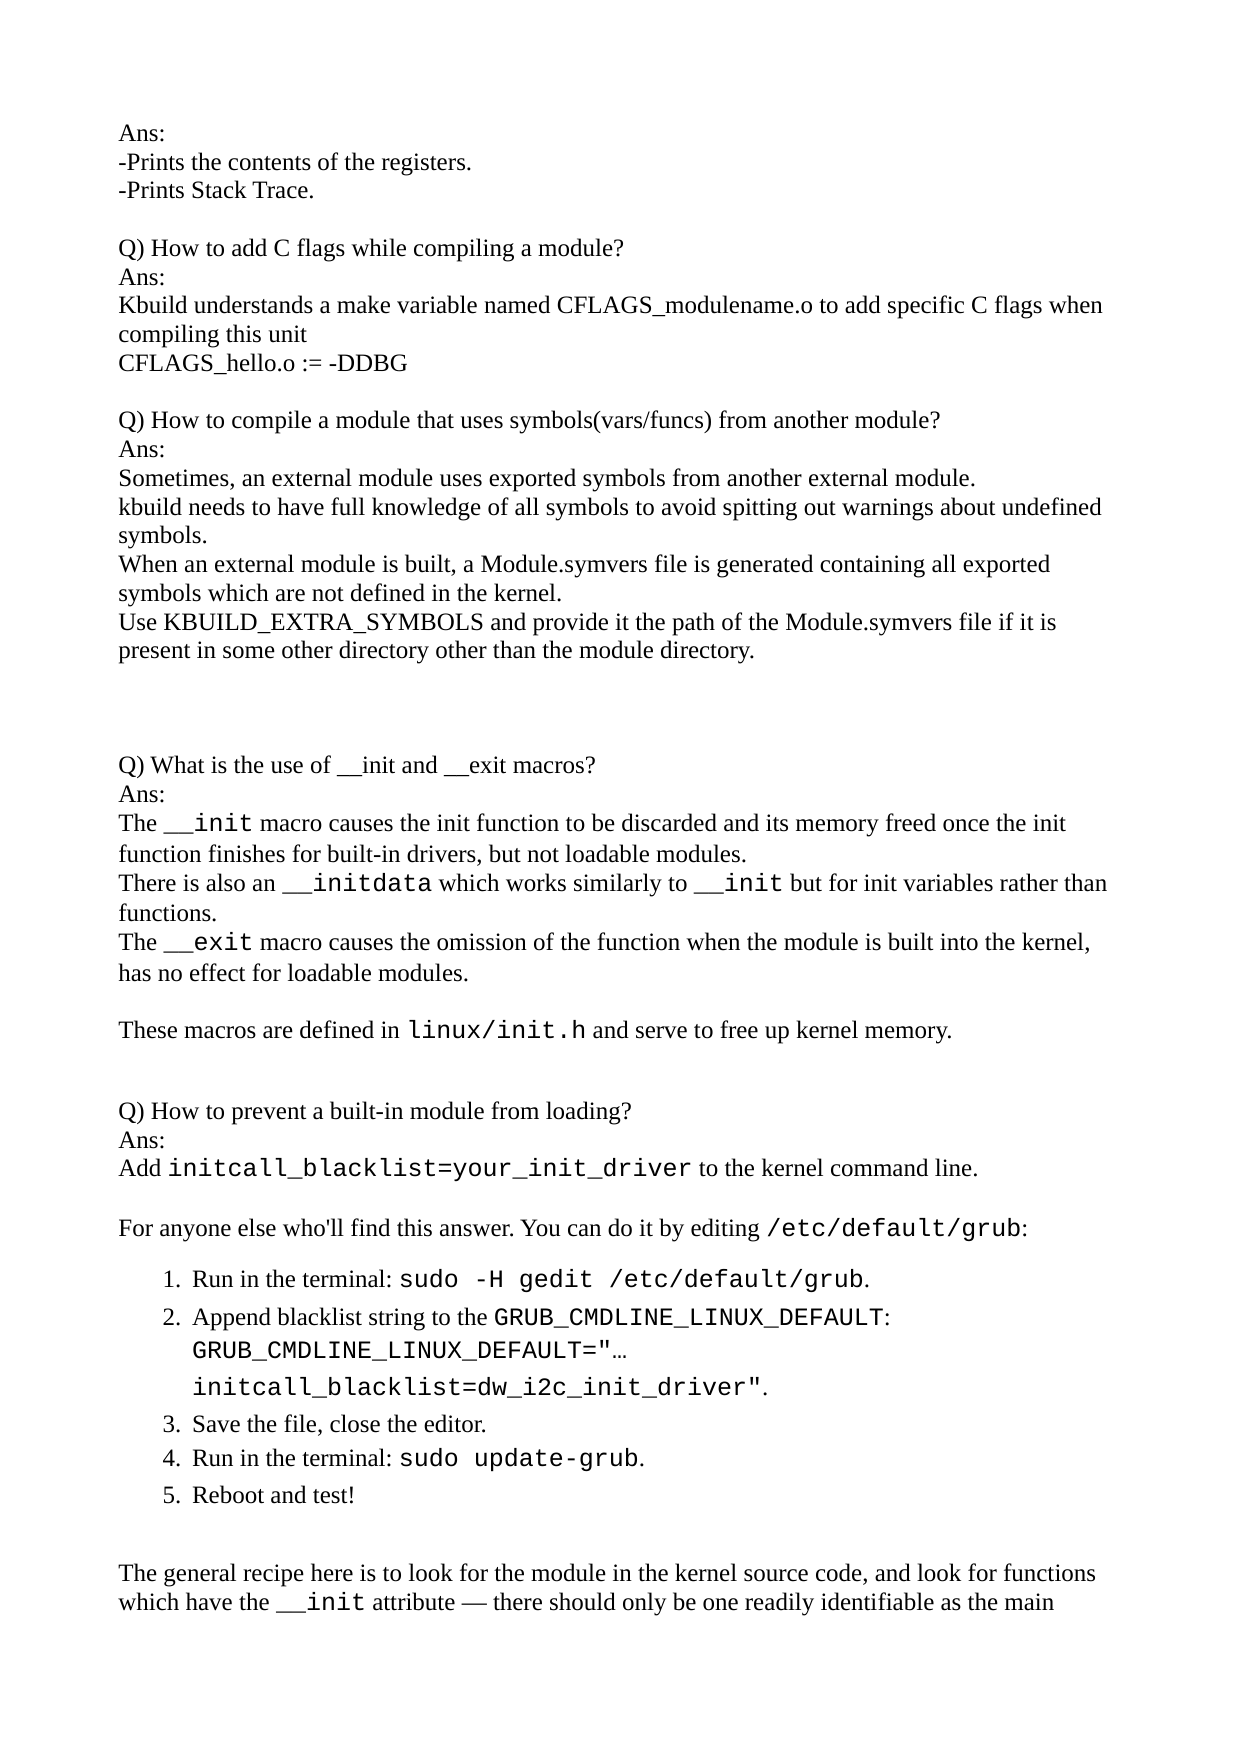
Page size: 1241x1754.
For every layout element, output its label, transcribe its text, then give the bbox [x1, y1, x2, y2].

text Sometimes, an external module uses exported symbols from another external module. [118, 463, 1122, 492]
text kbuild needs to have full knowledge of all symbols to avoid spitting out warnings about undefined symbols. [118, 492, 1122, 549]
list Run in the terminal: sudo -H gedit /etc/default/grub. [162, 1264, 1122, 1295]
text Ans: [118, 262, 1122, 291]
text These macros are defined in linux/init.h and serve to free up kernel memory. [118, 1016, 1122, 1046]
text CFLAGS_hello.o := -DDBG [118, 348, 1122, 377]
text The general recipe here is to look for the module in the kernel source code, and look for functions which have the __init attribute — there should only be one readily identifiable as the main [118, 1558, 1122, 1618]
text Ans: [118, 118, 1122, 147]
text Add initcall_blacklist=your_init_driver to the kernel command line. [118, 1153, 1122, 1184]
list Reboot and test! [162, 1481, 1122, 1509]
text Q) How to add C flags while compiling a module? [118, 233, 1122, 262]
text When an external module is built, a Module.symvers file is generated containing all exported symbols which are not defined in the kernel. [118, 549, 1122, 607]
list Save the file, close the editor. [162, 1409, 1122, 1438]
text The __init macro causes the init function to be discarded and its memory freed once the init function finishes for built-in drivers, but not loadable modules. [118, 808, 1122, 868]
text Q) How to compile a module that uses symbols(vars/funcs) from another module? [118, 406, 1122, 434]
list Run in the terminal: sudo update-grub. [162, 1443, 1122, 1474]
text Q) What is the use of __init and __exit macros? [118, 751, 1122, 779]
text Use KBUILD_EXTRA_SYMBOLS and provide it the path of the Module.symvers file if it is present in some other directory other than the module directory. [118, 607, 1122, 664]
text Kbuild understands a make variable named CFLAGS_modulename.o to add specific C flags when compiling this unit [118, 291, 1122, 348]
text Ans: [118, 1125, 1122, 1153]
text The __exit macro causes the omission of the function when the module is built into the kernel, has no effect for loadable modules. [118, 927, 1122, 987]
text Q) How to prevent a built-in module from loading? [118, 1096, 1122, 1125]
text Ans: [118, 779, 1122, 808]
list Append blacklist string to the GRUB_CMDLINE_LINUX_DEFAULT: GRUB_CMDLINE_LINUX_DEFAULT="… initcall_blacklist=dw_i2c_init_driver". [162, 1302, 1122, 1403]
text For anyone else who'll find this answer. You can do it by editing /etc/default/grub: [118, 1213, 1122, 1244]
text -Prints the contents of the registers. [118, 147, 1122, 176]
text There is also an __initdata which works similarly to __init but for init variables rather than functions. [118, 868, 1122, 927]
text Ans: [118, 434, 1122, 463]
text -Prints Stack Trace. [118, 176, 1122, 204]
